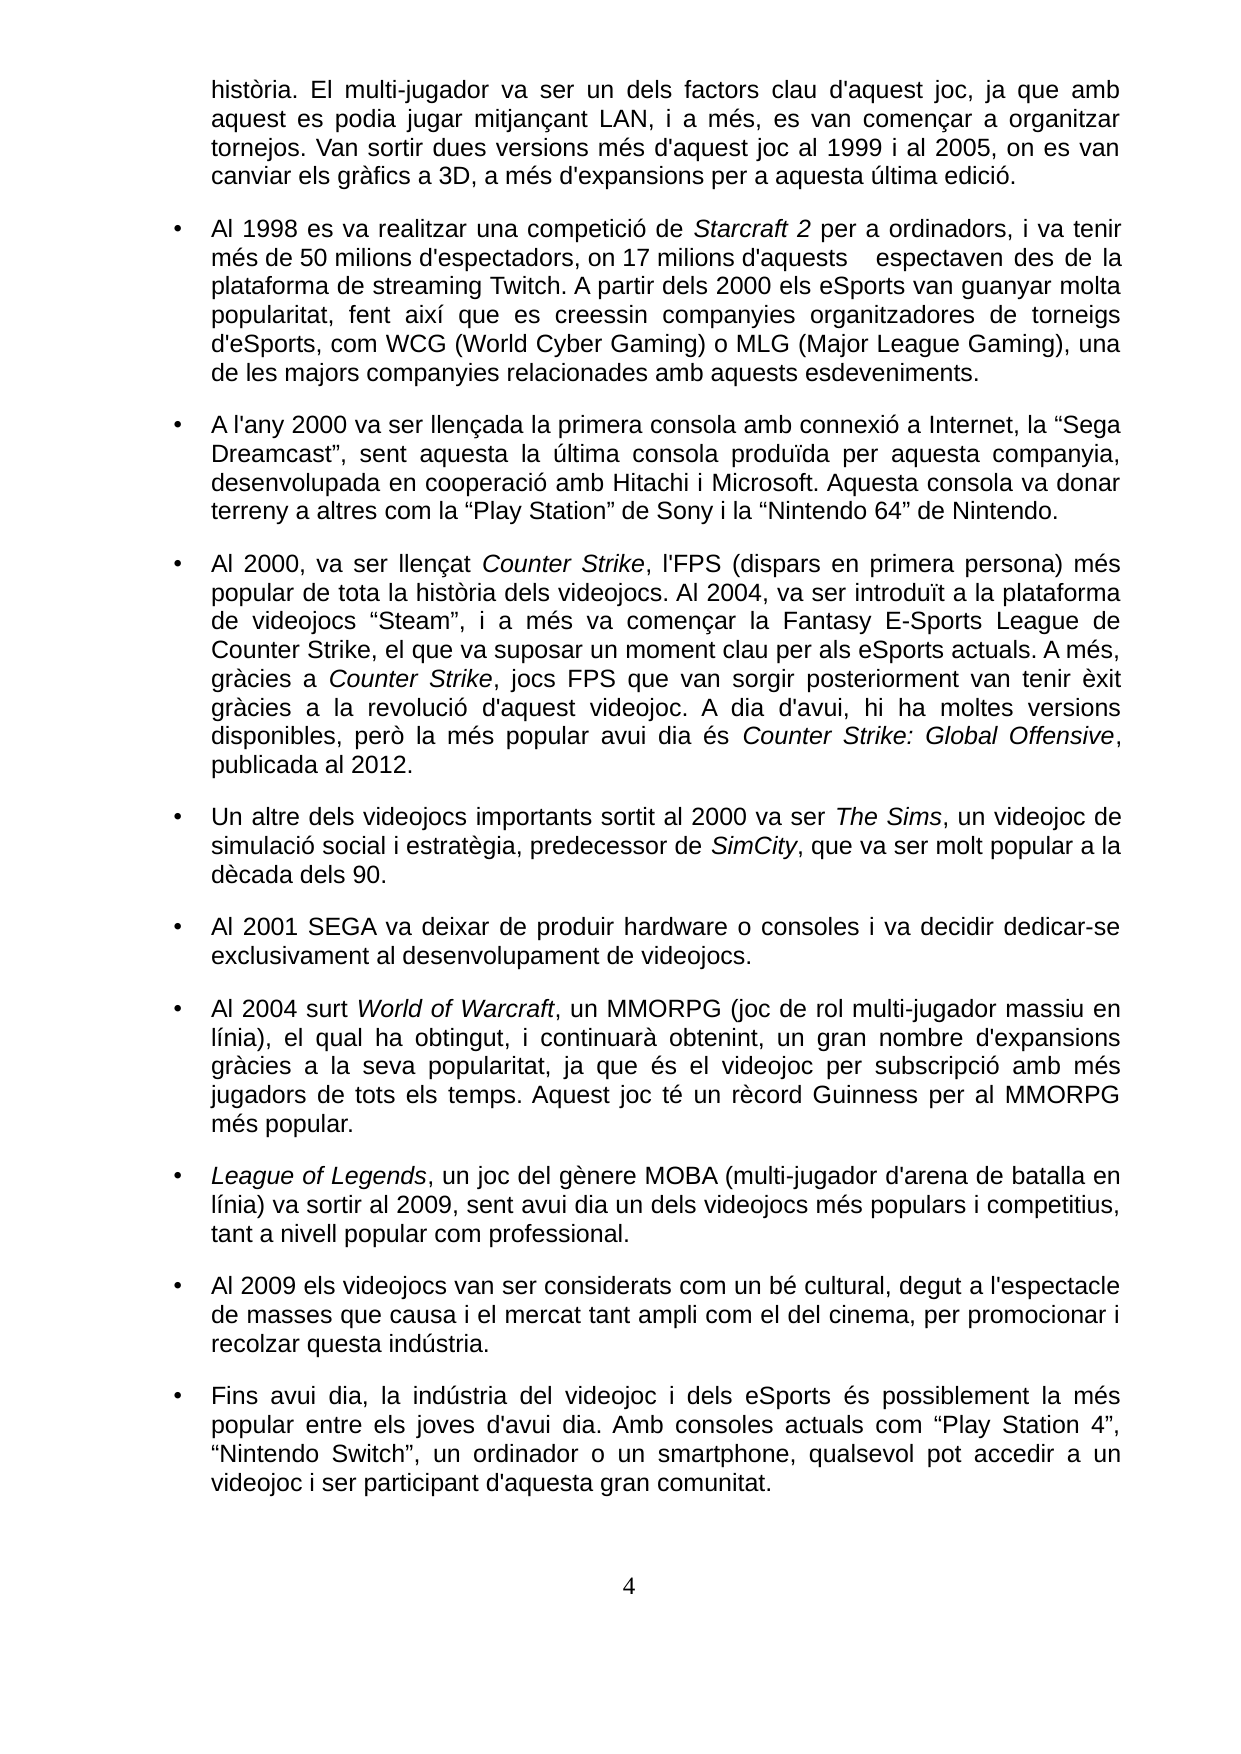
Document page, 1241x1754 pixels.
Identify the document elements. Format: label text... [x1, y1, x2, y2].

list història. El multi-jugador va ser un dels factors clau d'aquest joc, ja que amb aquest es podia jugar mitjançant LAN, i a més, es van començar a organitzar tornejos. Van sortir dues versions més d'aquest joc al 1999 i al 2005, on es van canviar els gràfics a 3D, a més d'expansions per a aquesta última edició. [173, 75, 1122, 190]
list Al 2009 els videojocs van ser considerats com un bé cultural, degut a l'espectacle de masses que causa i el mercat tant ampli com el del cinema, per promocionar i recolzar questa indústria. [173, 1271, 1122, 1357]
list A l'any 2000 va ser llençada la primera consola amb connexió a Internet, la “Sega Dreamcast”, sent aquesta la última consola produïda per aquesta companyia, desenvolupada en cooperació amb Hitachi i Microsoft. Aquesta consola va donar terreny a altres com la “Play Station” de Sony i la “Nintendo 64” de Nintendo. [173, 410, 1122, 525]
list Fins avui dia, la indústria del videojoc i dels eSports és possiblement la més popular entre els joves d'avui dia. Amb consoles actuals com “Play Station 4”, “Nintendo Switch”, un ordinador o un smartphone, qualsevol pot accedir a un videojoc i ser participant d'aquesta gran comunitat. [173, 1381, 1122, 1496]
list Al 1998 es va realitzar una competició de Starcraft 2 per a ordinadors, i va tenir més de 50 milions d'espectadors, on 17 milions d'aquests espectaven des de la plataforma de streaming Twitch. A partir dels 2000 els eSports van guanyar molta popularitat, fent així que es creessin companyies organitzadores de torneigs d'eSports, com WCG (World Cyber Gaming) o MLG (Major League Gaming), una de les majors companyies relacionades amb aquests esdeveniments. [173, 214, 1122, 386]
list Un altre dels videojocs importants sortit al 2000 va ser The Sims, un videojoc de simulació social i estratègia, predecessor de SimCity, que va ser molt popular a la dècada dels 90. [173, 802, 1122, 889]
list Al 2001 SEGA va deixar de produir hardware o consoles i va decidir dedicar-se exclusivament al desenvolupament de videojocs. [173, 912, 1122, 970]
list Al 2000, va ser llençat Counter Strike, l'FPS (dispars en primera persona) més popular de tota la història dels videojocs. Al 2004, va ser introduït a la plataforma de videojocs “Steam”, i a més va començar la Fantasy E-Sports League de Counter Strike, el que va suposar un moment clau per als eSports actuals. A més, gràcies a Counter Strike, jocs FPS que van sorgir posteriorment van tenir èxit gràcies a la revolució d'aquest videojoc. A dia d'avui, hi ha moltes versions disponibles, però la més popular avui dia és Counter Strike: Global Offensive, publicada al 2012. [173, 549, 1122, 779]
list Al 2004 surt World of Warcraft, un MMORPG (joc de rol multi-jugador massiu en línia), el qual ha obtingut, i continuarà obtenint, un gran nombre d'expansions gràcies a la seva popularitat, ja que és el videojoc per subscripció amb més jugadors de tots els temps. Aquest joc té un rècord Guinness per al MMORPG més popular. [173, 994, 1122, 1137]
list League of Legends, un joc del gènere MOBA (multi-jugador d'arena de batalla en línia) va sortir al 2009, sent avui dia un dels videojocs més populars i competitius, tant a nivell popular com professional. [173, 1161, 1122, 1247]
